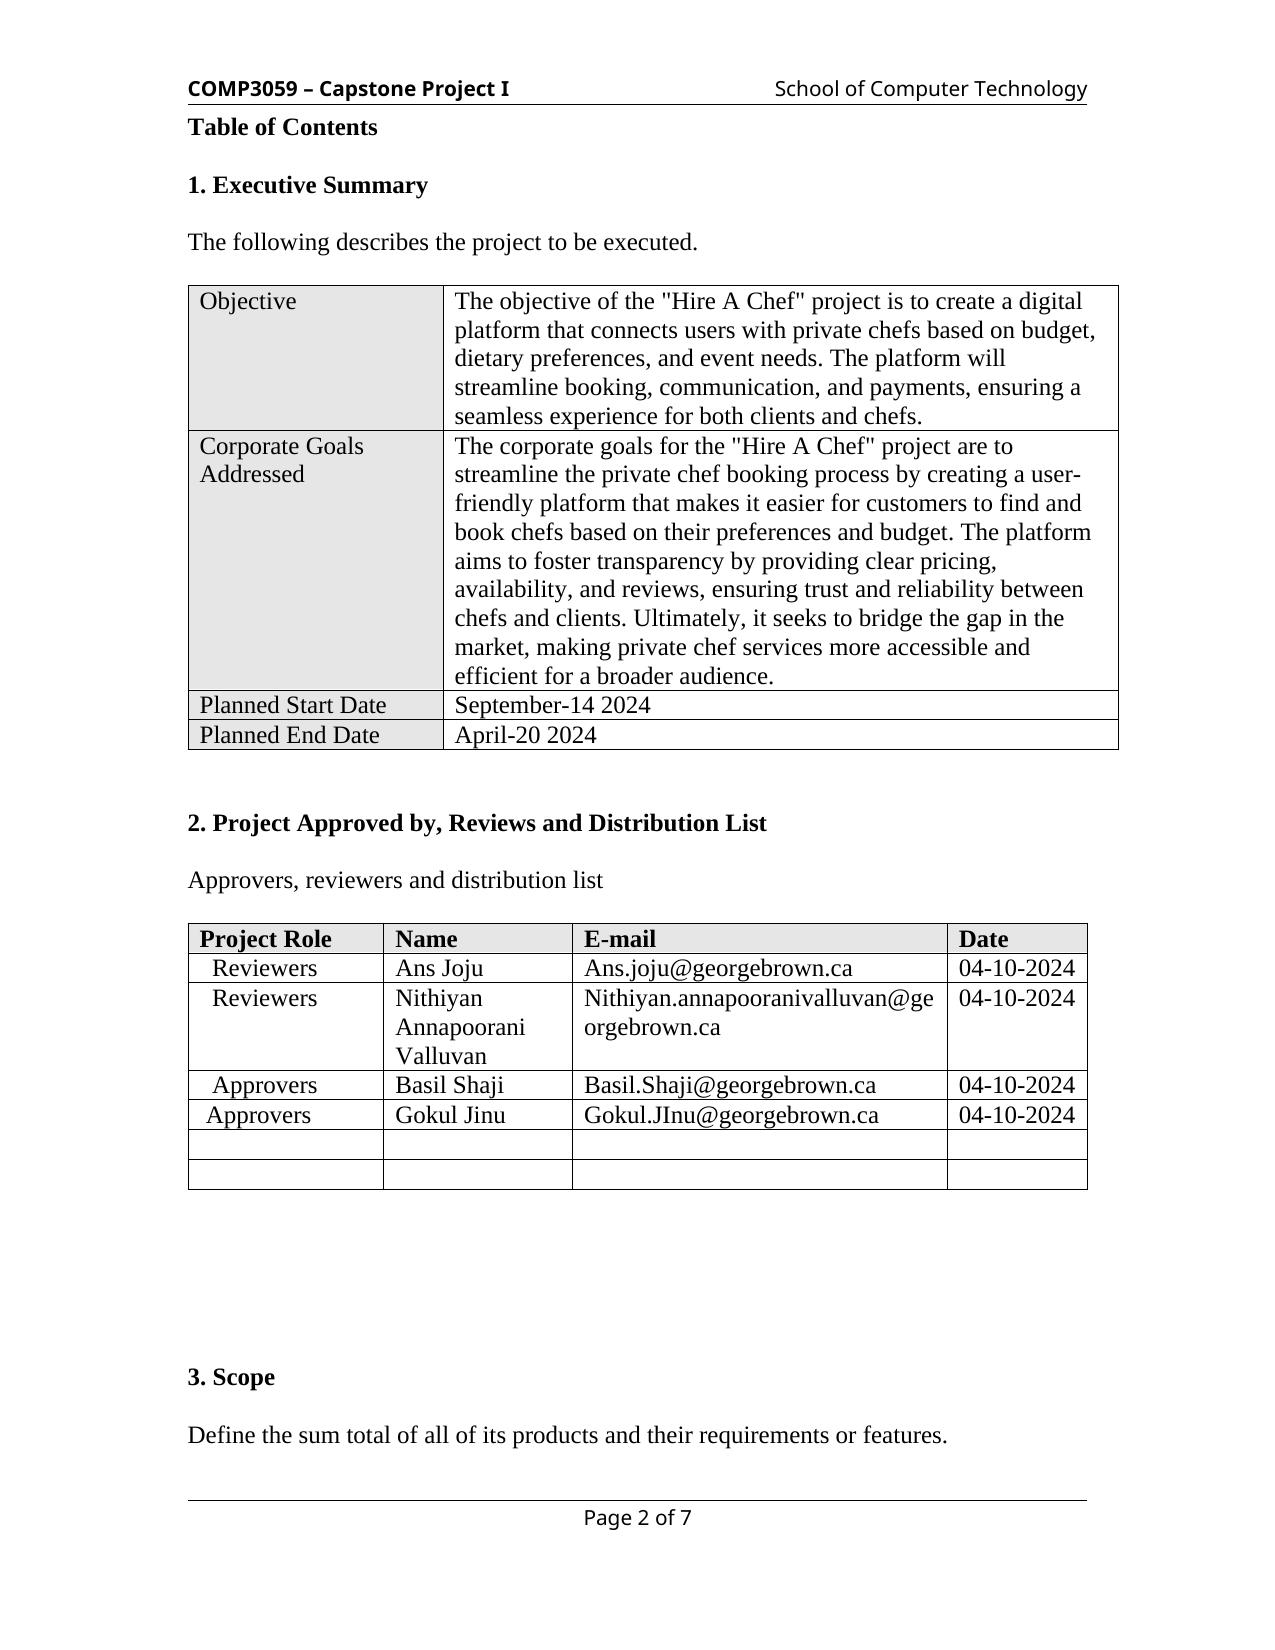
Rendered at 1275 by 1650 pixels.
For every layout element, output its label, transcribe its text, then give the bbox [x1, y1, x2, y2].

text Define the sum total of all of its products and their requirements or features. [187, 1420, 1087, 1448]
table_cell 04-10-2024 [948, 954, 1087, 982]
table_cell [384, 1130, 572, 1159]
table_cell [573, 1130, 947, 1159]
table_cell Ans.joju@georgebrown.ca [573, 954, 947, 982]
table_cell 04-10-2024 [948, 1100, 1087, 1129]
text Approvers, reviewers and distribution list [187, 865, 1087, 894]
table_cell April-20 2024 [444, 720, 1118, 749]
table_cell [573, 1160, 947, 1189]
table_cell Reviewers [189, 954, 383, 982]
table_cell [189, 1160, 383, 1189]
table_cell [948, 1130, 1087, 1159]
table_header Name [384, 924, 572, 952]
table_cell The corporate goals for the "Hire A Chef" project are to streamline the private chef booking process by creating a user-friendly platform that makes it easier for customers to find and book chefs based on their preferences and budget. The platform aims to foster transparency by providing clear pricing, availability, and reviews, ensuring trust and reliability between chefs and clients. Ultimately, it seeks to bridge the gap in the market, making private chef services more accessible and efficient for a broader audience. [444, 431, 1118, 689]
table_header Objective [189, 286, 443, 430]
table_header E-mail [573, 924, 947, 952]
table_cell Gokul.JInu@georgebrown.ca [573, 1100, 947, 1129]
text 2. Project Approved by, Reviews and Distribution List [187, 808, 1087, 836]
table_cell Nithiyan.annapooranivalluvan@georgebrown.ca [573, 983, 947, 1069]
table_cell Planned Start Date [189, 691, 443, 719]
table_cell Approvers [189, 1071, 383, 1099]
table_cell Approvers [189, 1100, 383, 1129]
table_cell Reviewers [189, 983, 383, 1069]
table_cell Gokul Jinu [384, 1100, 572, 1129]
table_cell Ans Joju [384, 954, 572, 982]
table_cell [948, 1160, 1087, 1189]
text 1. Executive Summary [187, 170, 1087, 199]
table_cell Corporate Goals Addressed [189, 431, 443, 689]
text Table of Contents [187, 112, 1087, 141]
text 3. Scope [187, 1362, 1087, 1391]
table_header Project Role [189, 924, 383, 952]
table_cell [189, 1130, 383, 1159]
table_cell Basil.Shaji@georgebrown.ca [573, 1071, 947, 1099]
table_cell 04-10-2024 [948, 983, 1087, 1069]
table_cell Nithiyan Annapoorani Valluvan [384, 983, 572, 1069]
table_cell 04-10-2024 [948, 1071, 1087, 1099]
table_cell September-14 2024 [444, 691, 1118, 719]
table_cell Basil Shaji [384, 1071, 572, 1099]
table_cell Planned End Date [189, 720, 443, 749]
table_cell [384, 1160, 572, 1189]
table_header The objective of the "Hire A Chef" project is to create a digital platform that connects users with private chefs based on budget, dietary preferences, and event needs. The platform will streamline booking, communication, and payments, ensuring a seamless experience for both clients and chefs. [444, 286, 1118, 430]
text The following describes the project to be executed. [187, 227, 1087, 256]
table_header Date [948, 924, 1087, 952]
